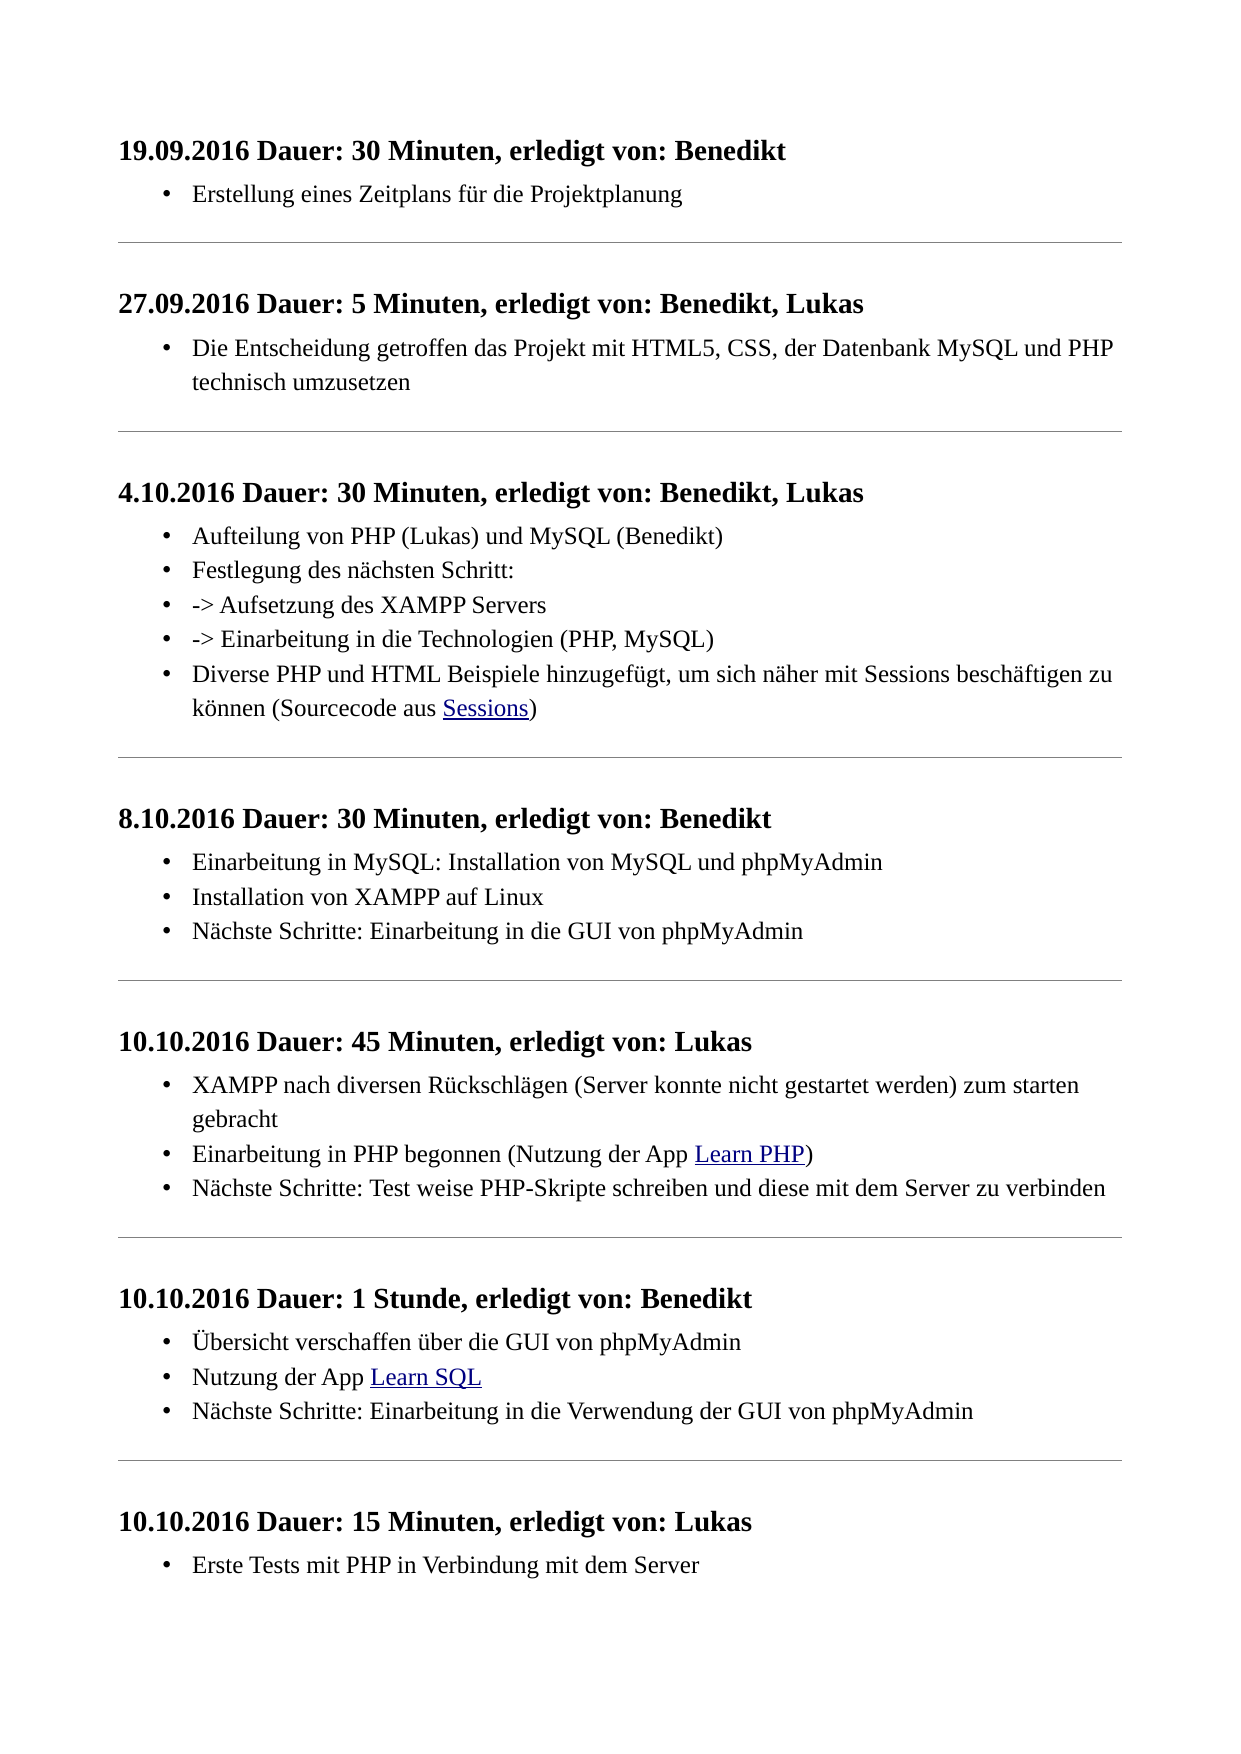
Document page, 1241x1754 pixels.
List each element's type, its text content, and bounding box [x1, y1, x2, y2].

subtitle 10.10.2016 Dauer: 15 Minuten, erledigt von: Lukas [118, 1504, 1122, 1538]
list Die Entscheidung getroffen das Projekt mit HTML5, CSS, der Datenbank MySQL und PHP technisch umzusetzen [162, 333, 1122, 396]
list XAMPP nach diversen Rückschlägen (Server konnte nicht gestartet werden) zum starten gebracht [162, 1070, 1122, 1133]
subtitle 4.10.2016 Dauer: 30 Minuten, erledigt von: Benedikt, Lukas [118, 475, 1122, 508]
list Übersicht verschaffen über die GUI von phpMyAdmin [162, 1327, 1122, 1356]
subtitle 10.10.2016 Dauer: 45 Minuten, erledigt von: Lukas [118, 1024, 1122, 1057]
list Einarbeitung in PHP begonnen (Nutzung der App Learn PHP) [162, 1139, 1122, 1168]
list Erstellung eines Zeitplans für die Projektplanung [162, 179, 1122, 207]
list Nächste Schritte: Einarbeitung in die GUI von phpMyAdmin [162, 916, 1122, 945]
list Nächste Schritte: Einarbeitung in die Verwendung der GUI von phpMyAdmin [162, 1396, 1122, 1425]
list Aufteilung von PHP (Lukas) und MySQL (Benedikt) [162, 521, 1122, 550]
list -> Einarbeitung in die Technologien (PHP, MySQL) [162, 624, 1122, 653]
list Nutzung der App Learn SQL [162, 1362, 1122, 1391]
list Installation von XAMPP auf Linux [162, 882, 1122, 910]
list Nächste Schritte: Test weise PHP-Skripte schreiben und diese mit dem Server zu verbinden [162, 1173, 1122, 1202]
list -> Aufsetzung des XAMPP Servers [162, 590, 1122, 619]
subtitle 19.09.2016 Dauer: 30 Minuten, erledigt von: Benedikt [118, 133, 1122, 166]
subtitle 10.10.2016 Dauer: 1 Stunde, erledigt von: Benedikt [118, 1281, 1122, 1315]
list Einarbeitung in MySQL: Installation von MySQL und phpMyAdmin [162, 847, 1122, 876]
subtitle 8.10.2016 Dauer: 30 Minuten, erledigt von: Benedikt [118, 801, 1122, 835]
list Diverse PHP und HTML Beispiele hinzugefügt, um sich näher mit Sessions beschäftigen zu können (Sourcecode aus Sessions) [162, 659, 1122, 722]
list Festlegung des nächsten Schritt: [162, 555, 1122, 584]
list Erste Tests mit PHP in Verbindung mit dem Server [162, 1550, 1122, 1579]
subtitle 27.09.2016 Dauer: 5 Minuten, erledigt von: Benedikt, Lukas [118, 287, 1122, 320]
